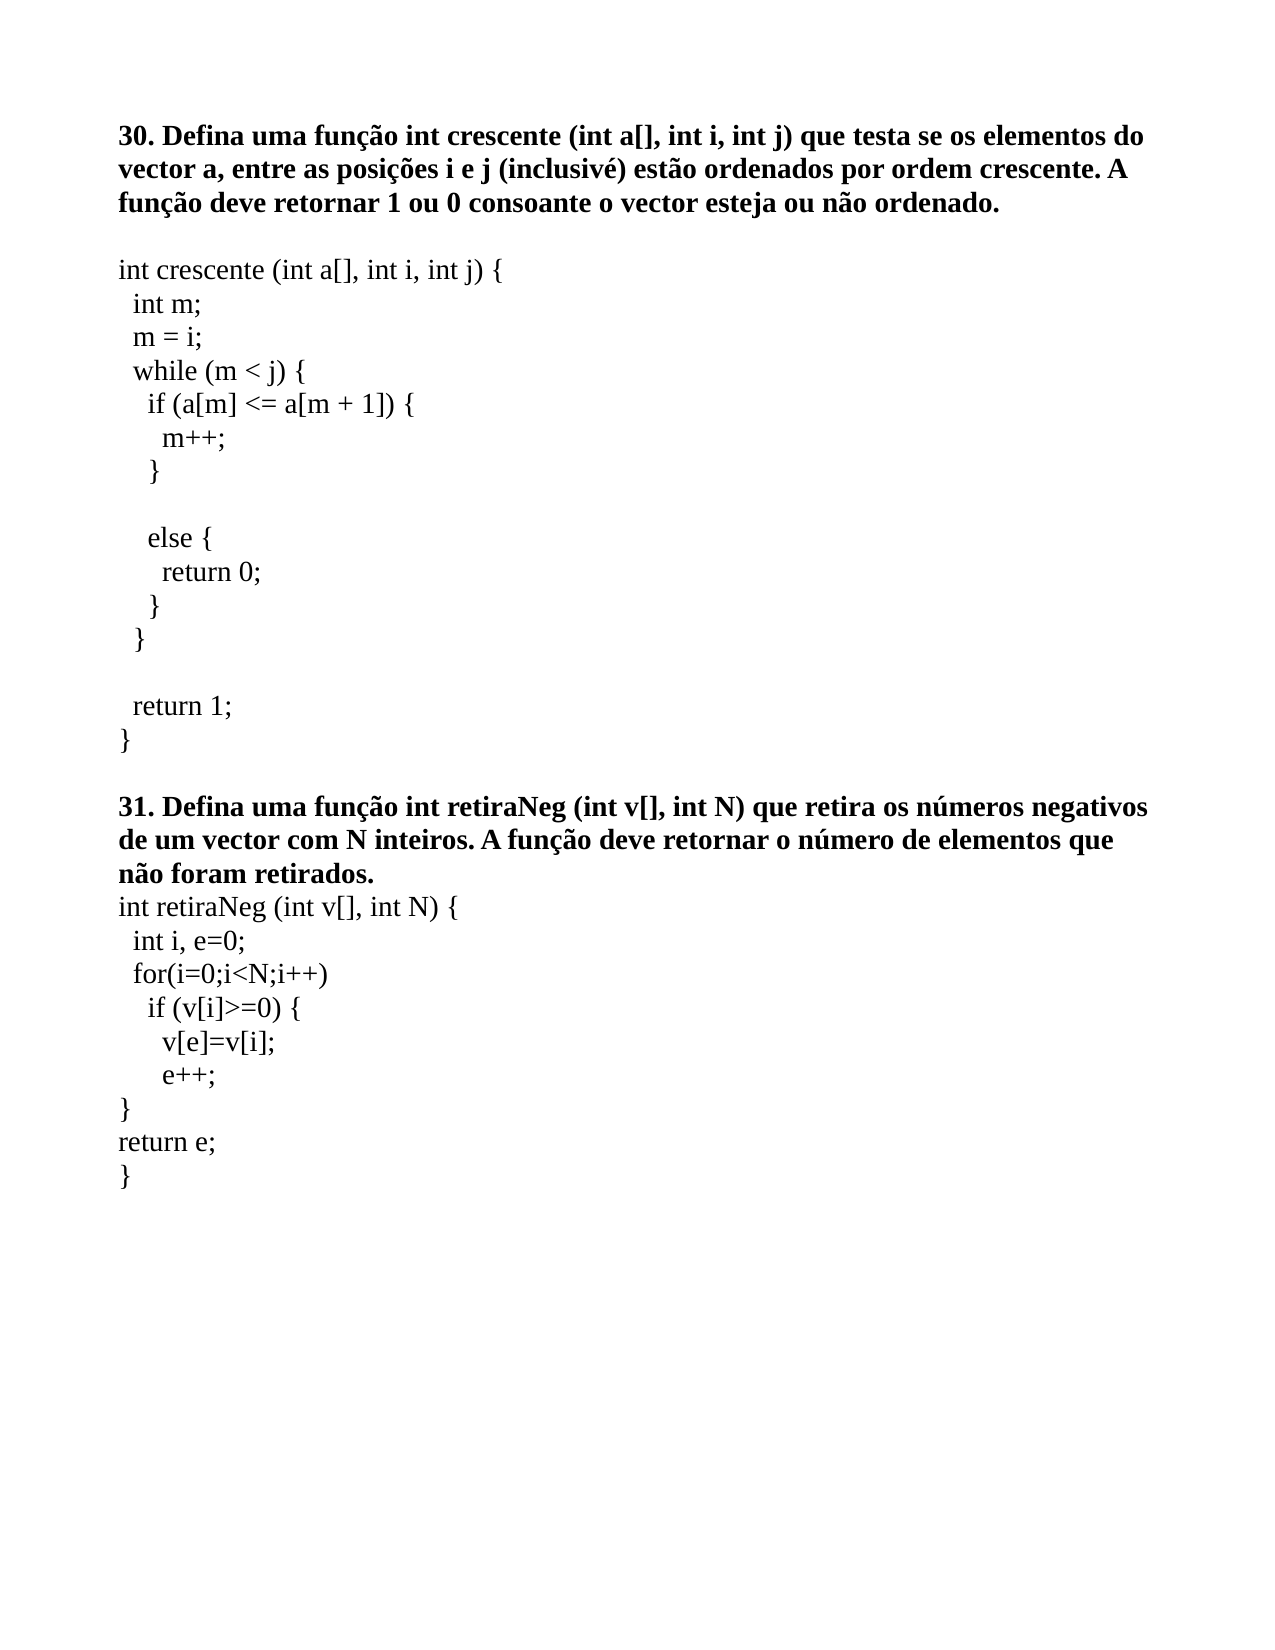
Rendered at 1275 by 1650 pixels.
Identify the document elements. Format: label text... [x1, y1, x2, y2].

text else { [118, 521, 1157, 554]
text int crescente (int a[], int i, int j) { [118, 252, 1157, 286]
text vector a, entre as posições i e j (inclusivé) estão ordenados por ordem crescente. A função deve retornar 1 ou 0 consoante o vector esteja ou não ordenado. [118, 152, 1157, 219]
text int m; [118, 286, 1157, 319]
text if (a[m] <= a[m + 1]) { [118, 386, 1157, 420]
text return 1; [118, 688, 1157, 722]
text while (m < j) { [118, 353, 1157, 386]
text if (v[i]>=0) { [118, 990, 1157, 1024]
text return e; [118, 1124, 1157, 1158]
text } [118, 453, 1157, 487]
text } [118, 621, 1157, 655]
text m = i; [118, 319, 1157, 353]
text } [118, 1091, 1157, 1124]
text return 0; [118, 554, 1157, 588]
text } [118, 1158, 1157, 1191]
text 30. Defina uma função int crescente (int a[], int i, int j) que testa se os elementos do [118, 118, 1157, 152]
text int retiraNeg (int v[], int N) { [118, 889, 1157, 923]
text 31. Defina uma função int retiraNeg (int v[], int N) que retira os números negativos de um vector com N inteiros. A função deve retornar o número de elementos que não foram retirados. [118, 789, 1157, 889]
text m++; [118, 420, 1157, 453]
text int i, e=0; [118, 923, 1157, 957]
text } [118, 722, 1157, 755]
text v[e]=v[i]; [118, 1024, 1157, 1057]
text } [118, 588, 1157, 621]
text e++; [118, 1057, 1157, 1091]
text for(i=0;i<N;i++) [118, 957, 1157, 990]
